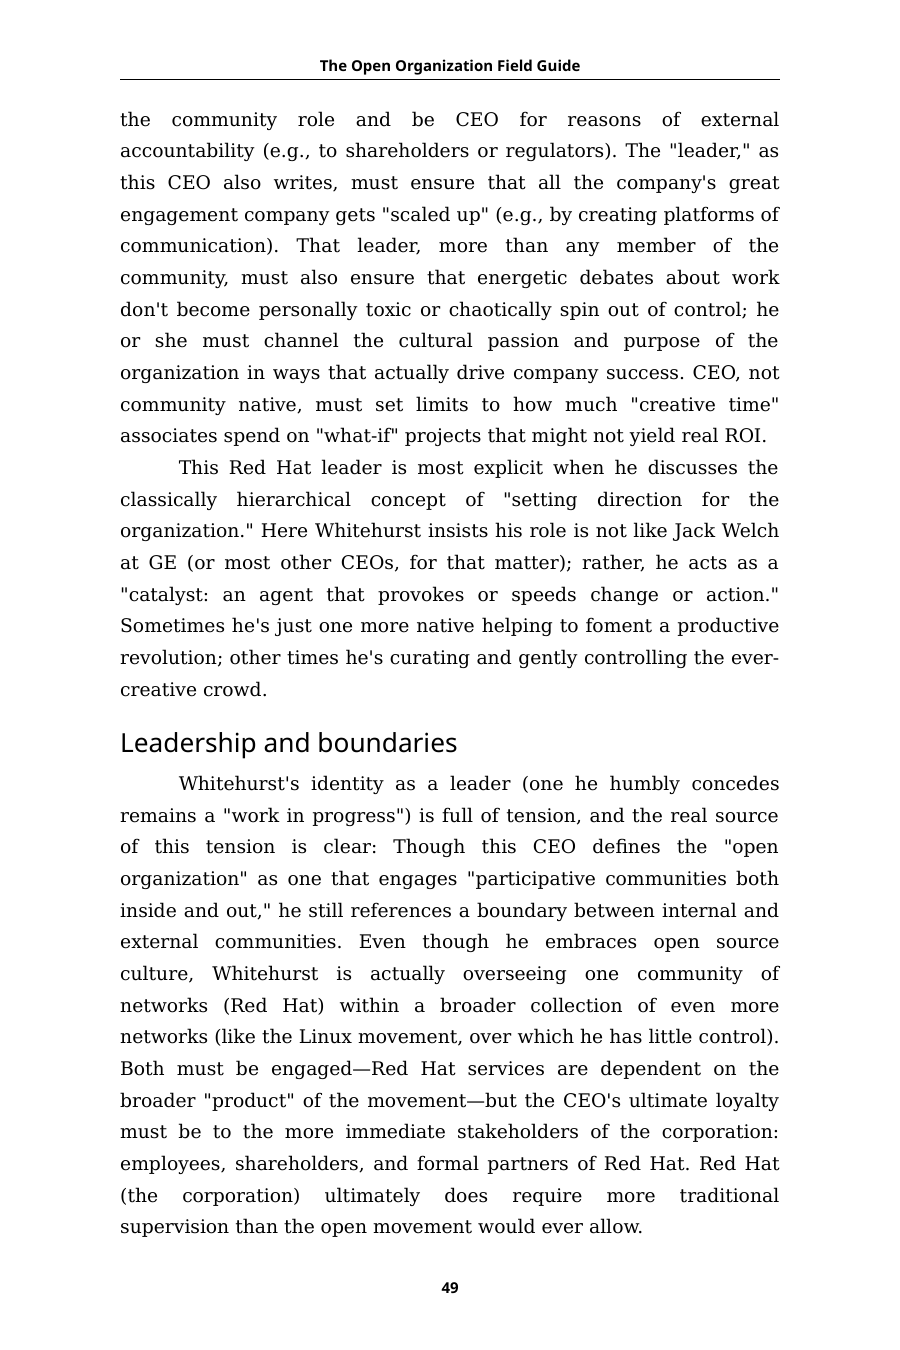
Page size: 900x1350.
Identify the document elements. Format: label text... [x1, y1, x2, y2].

text Whitehurst's identity as a leader (one he humbly concedes remains a "work in progress") is full of tension, and the real source of this tension is clear: Though this CEO defines the "open organization" as one that engages "participative communities both inside and out," he still references a boundary between internal and external communities. Even though he embraces open source culture, Whitehurst is actually overseeing one community of networks (Red Hat) within a broader collection of even more networks (like the Linux movement, over which he has little control). Both must be engaged—Red Hat services are dependent on the broader "product" of the movement—but the CEO's ultimate loyalty must be to the more immediate stakeholders of the corporation: employees, shareholders, and formal partners of Red Hat. Red Hat (the corporation) ultimately does require more traditional supervision than the open movement would ever allow. [120, 773, 780, 1238]
text the community role and be CEO for reasons of external accountability (e.g., to shareholders or regulators). The "leader," as this CEO also writes, must ensure that all the company's great engagement company gets "scaled up" (e.g., by creating platforms of communication). That leader, more than any member of the community, must also ensure that energetic debates about work don't become personally toxic or chaotically spin out of control; he or she must channel the cultural passion and purpose of the organization in ways that actually drive company success. CEO, not community native, must set limits to how much "creative time" associates spend on "what-if" projects that might not yield real ROI. [120, 108, 780, 447]
subtitle Leadership and boundaries [120, 725, 780, 761]
text This Red Hat leader is most explicit when he discusses the classically hierarchical concept of "setting direction for the organization." Here Whitehurst insists his role is not like Jack Welch at GE (or most other CEOs, for that matter); rather, he acts as a "catalyst: an agent that provokes or speeds change or action." Sometimes he's just one more native helping to foment a productive revolution; other times he's curating and gently controlling the ever-creative crowd. [120, 457, 780, 700]
